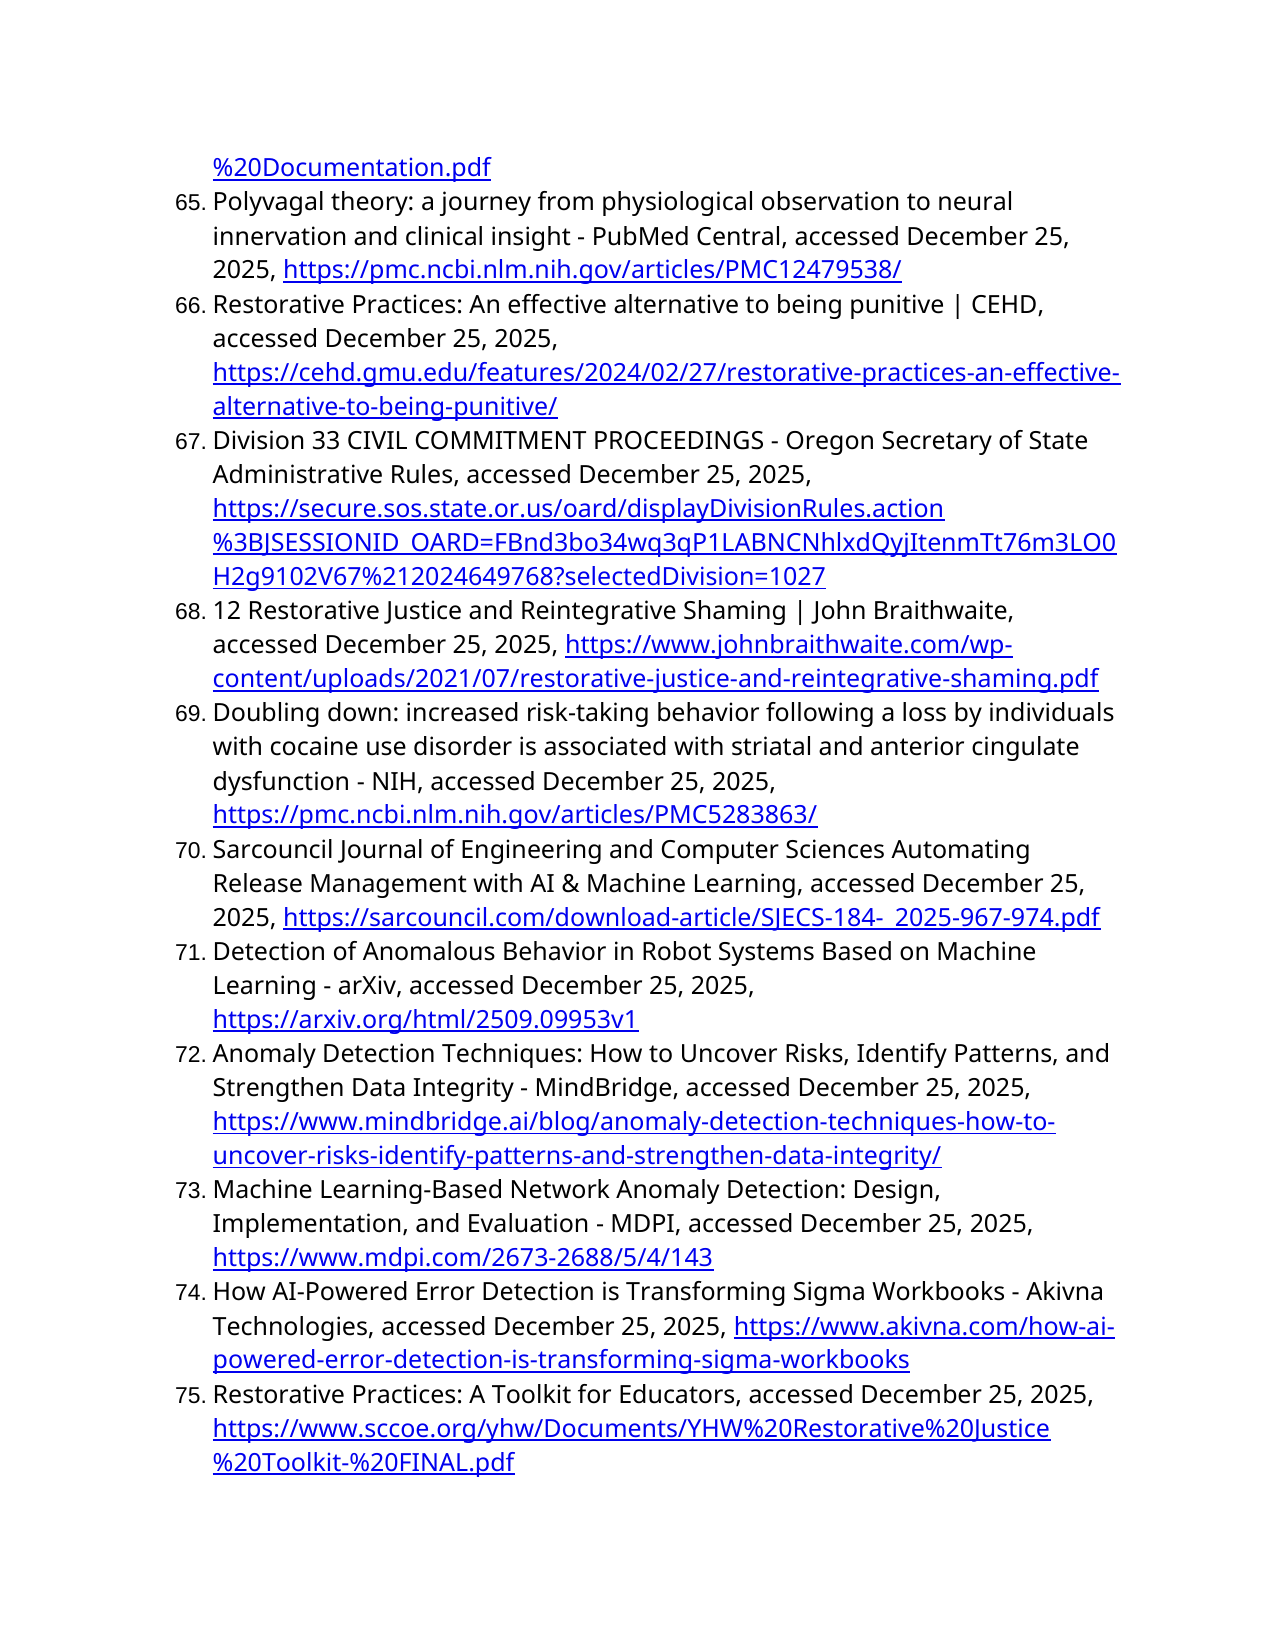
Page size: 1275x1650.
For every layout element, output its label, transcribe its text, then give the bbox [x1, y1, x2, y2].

list %20Documentation.pdf [175, 150, 1125, 184]
list Anomaly Detection Techniques: How to Uncover Risks, Identify Patterns, and Strengthen Data Integrity - MindBridge, accessed December 25, 2025, https://www.mindbridge.ai/blog/anomaly-detection-techniques-how-to-uncover-risks-identify-patterns-and-strengthen-data-integrity/ [175, 1036, 1125, 1172]
list Restorative Practices: A Toolkit for Educators, accessed December 25, 2025, https://www.sccoe.org/yhw/Documents/YHW%20Restorative%20Justice%20Toolkit-%20FINAL.pdf [175, 1376, 1125, 1478]
list Restorative Practices: An effective alternative to being punitive | CEHD, accessed December 25, 2025, https://cehd.gmu.edu/features/2024/02/27/restorative-practices-an-effective-alternative-to-being-punitive/ [175, 286, 1125, 422]
list Division 33 CIVIL COMMITMENT PROCEEDINGS - Oregon Secretary of State Administrative Rules, accessed December 25, 2025, https://secure.sos.state.or.us/oard/displayDivisionRules.action%3BJSESSIONID_OARD=FBnd3bo34wq3qP1LABNCNhlxdQyjItenmTt76m3LO0H2g9102V67%212024649768?selectedDivision=1027 [175, 422, 1125, 593]
list Polyvagal theory: a journey from physiological observation to neural innervation and clinical insight - PubMed Central, accessed December 25, 2025, https://pmc.ncbi.nlm.nih.gov/articles/PMC12479538/ [175, 184, 1125, 286]
list Sarcouncil Journal of Engineering and Computer Sciences Automating Release Management with AI & Machine Learning, accessed December 25, 2025, https://sarcouncil.com/download-article/SJECS-184-_2025-967-974.pdf [175, 831, 1125, 933]
list Machine Learning-Based Network Anomaly Detection: Design, Implementation, and Evaluation - MDPI, accessed December 25, 2025, https://www.mdpi.com/2673-2688/5/4/143 [175, 1172, 1125, 1274]
list How AI-Powered Error Detection is Transforming Sigma Workbooks - Akivna Technologies, accessed December 25, 2025, https://www.akivna.com/how-ai-powered-error-detection-is-transforming-sigma-workbooks [175, 1274, 1125, 1376]
list Detection of Anomalous Behavior in Robot Systems Based on Machine Learning - arXiv, accessed December 25, 2025, https://arxiv.org/html/2509.09953v1 [175, 933, 1125, 1036]
list Doubling down: increased risk-taking behavior following a loss by individuals with cocaine use disorder is associated with striatal and anterior cingulate dysfunction - NIH, accessed December 25, 2025, https://pmc.ncbi.nlm.nih.gov/articles/PMC5283863/ [175, 695, 1125, 831]
list 12 Restorative Justice and Reintegrative Shaming | John Braithwaite, accessed December 25, 2025, https://www.johnbraithwaite.com/wp-content/uploads/2021/07/restorative-justice-and-reintegrative-shaming.pdf [175, 593, 1125, 695]
